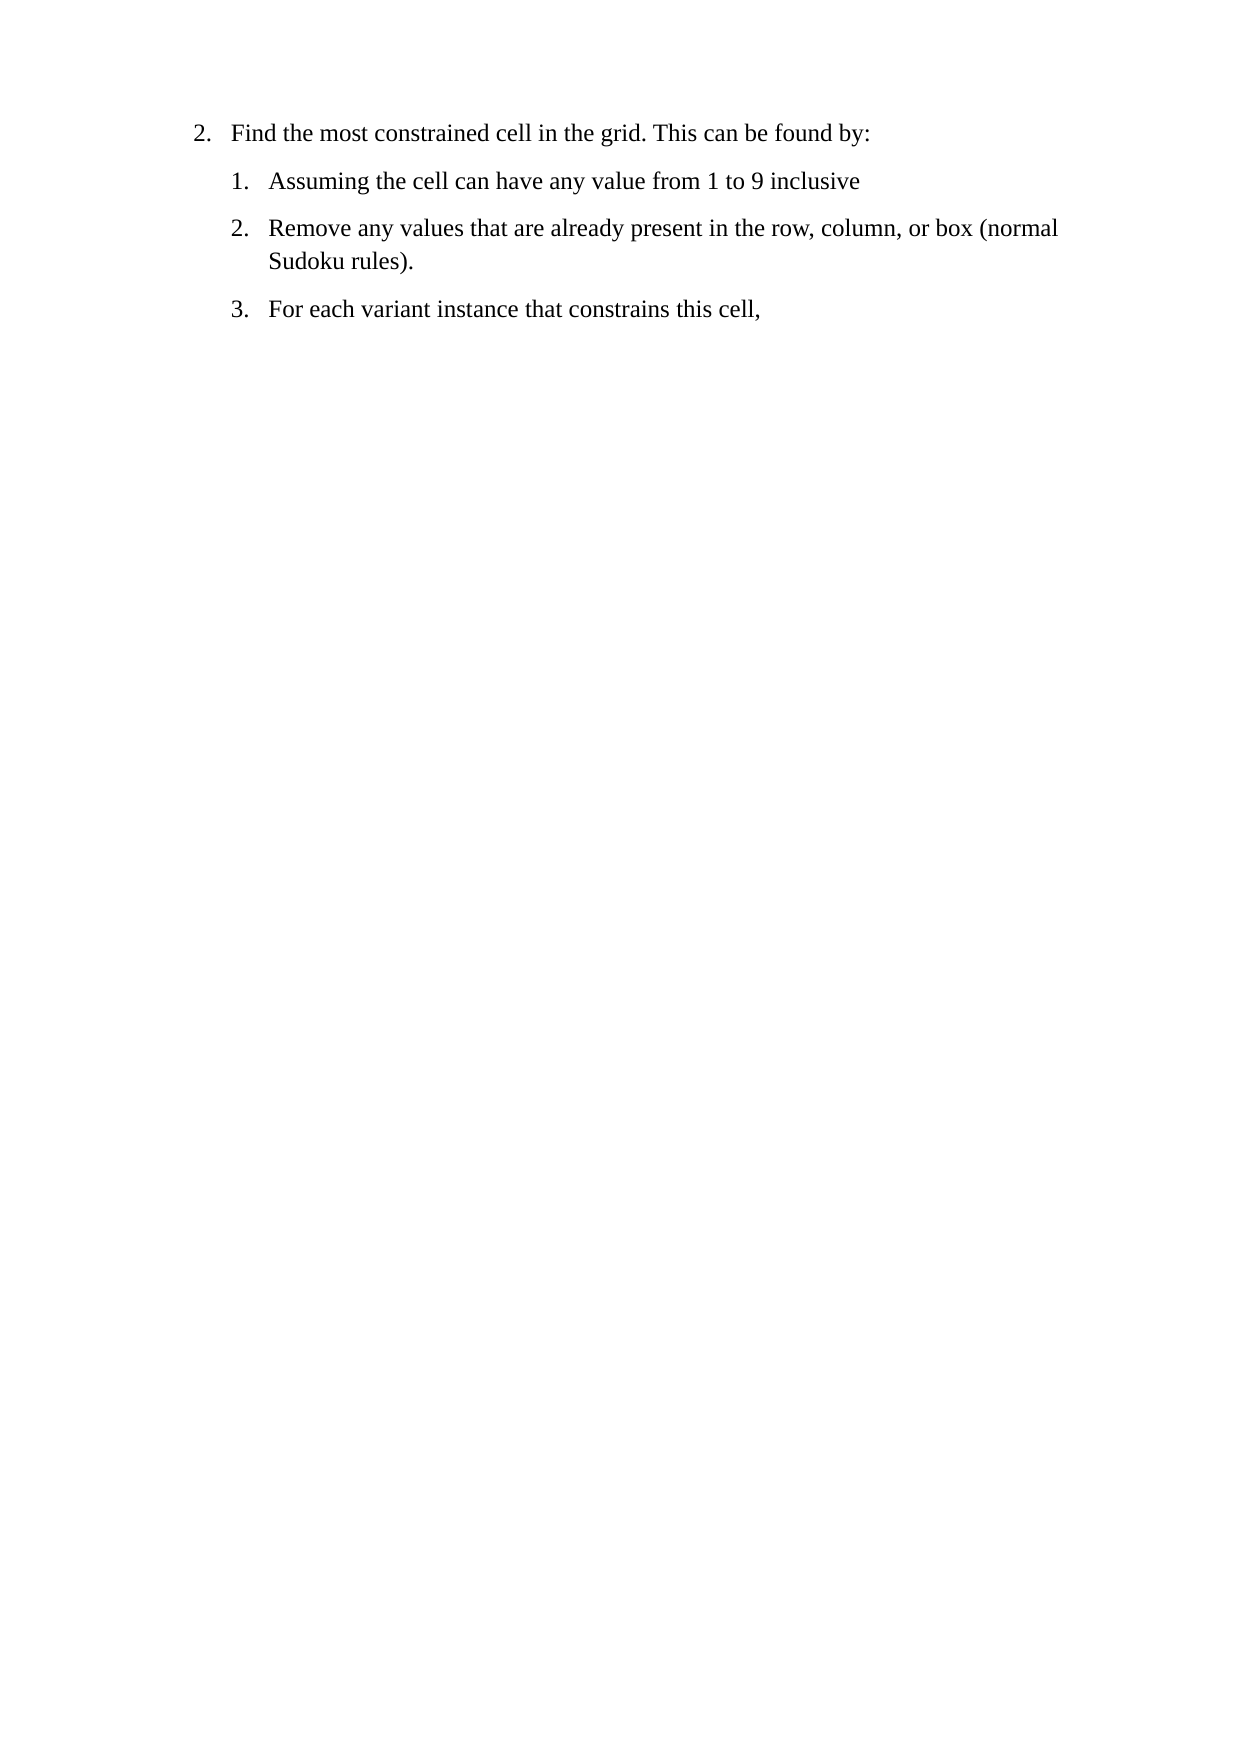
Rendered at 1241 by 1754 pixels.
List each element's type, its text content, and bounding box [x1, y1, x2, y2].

list Assuming the cell can have any value from 1 to 9 inclusive [231, 166, 1122, 194]
list Find the most constrained cell in the grid. This can be found by: [193, 118, 1122, 147]
list Remove any values that are already present in the row, column, or box (normal Sudoku rules). [231, 213, 1122, 275]
list For each variant instance that constrains this cell, [231, 294, 1122, 323]
